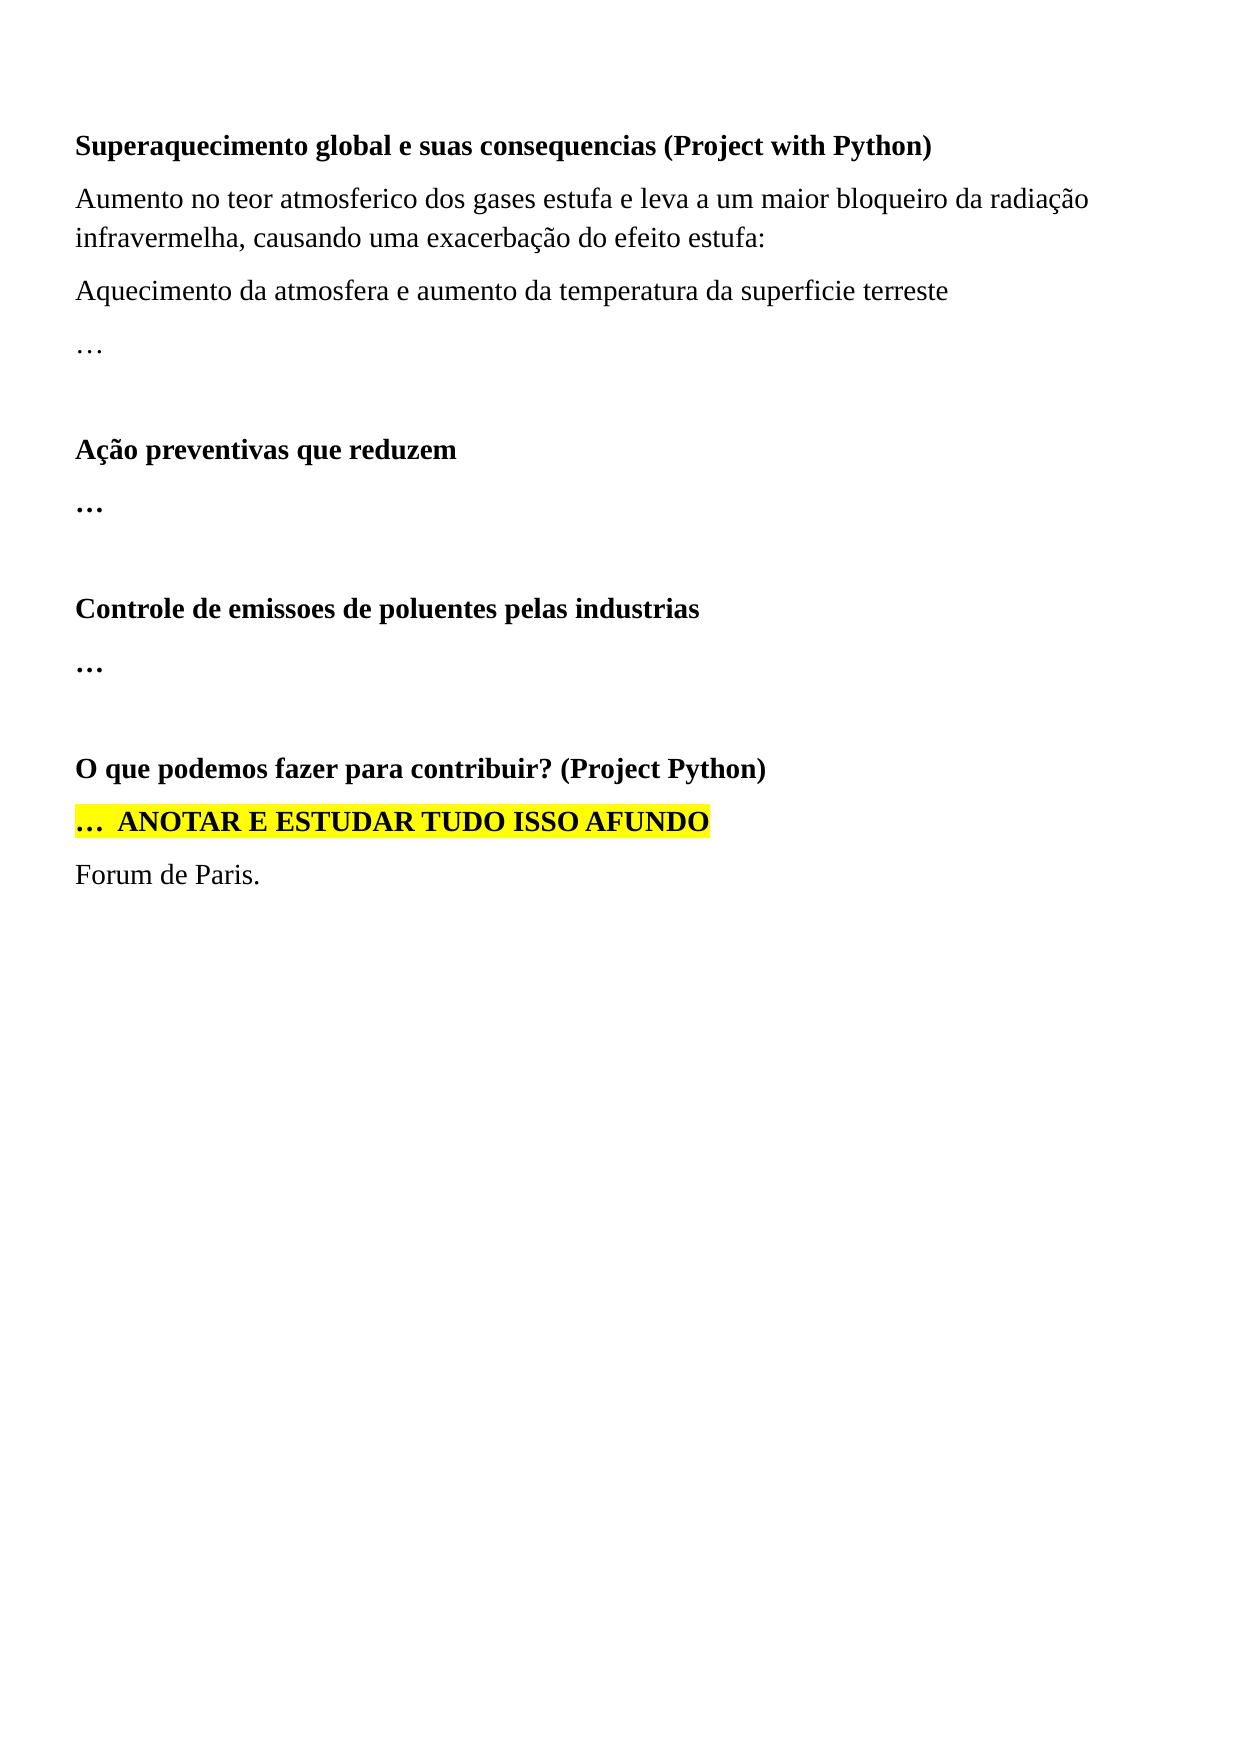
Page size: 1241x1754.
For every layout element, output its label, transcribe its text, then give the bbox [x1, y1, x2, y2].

text … [75, 645, 1165, 678]
text … [75, 326, 1165, 359]
text O que podemos fazer para contribuir? (Project Python) [75, 751, 1165, 784]
text Controle de emissoes de poluentes pelas industrias [75, 592, 1165, 625]
text Superaquecimento global e suas consequencias (Project with Python) [75, 128, 1165, 162]
text Forum de Paris. [75, 857, 1165, 891]
text … ANOTAR E ESTUDAR TUDO ISSO AFUNDO [75, 804, 1165, 838]
text Ação preventivas que reduzem [75, 432, 1165, 466]
text … [75, 485, 1165, 519]
text Aquecimento da atmosfera e aumento da temperatura da superficie terreste [75, 273, 1165, 306]
text Aumento no teor atmosferico dos gases estufa e leva a um maior bloqueiro da radiação infravermelha, causando uma exacerbação do efeito estufa: [75, 181, 1165, 253]
